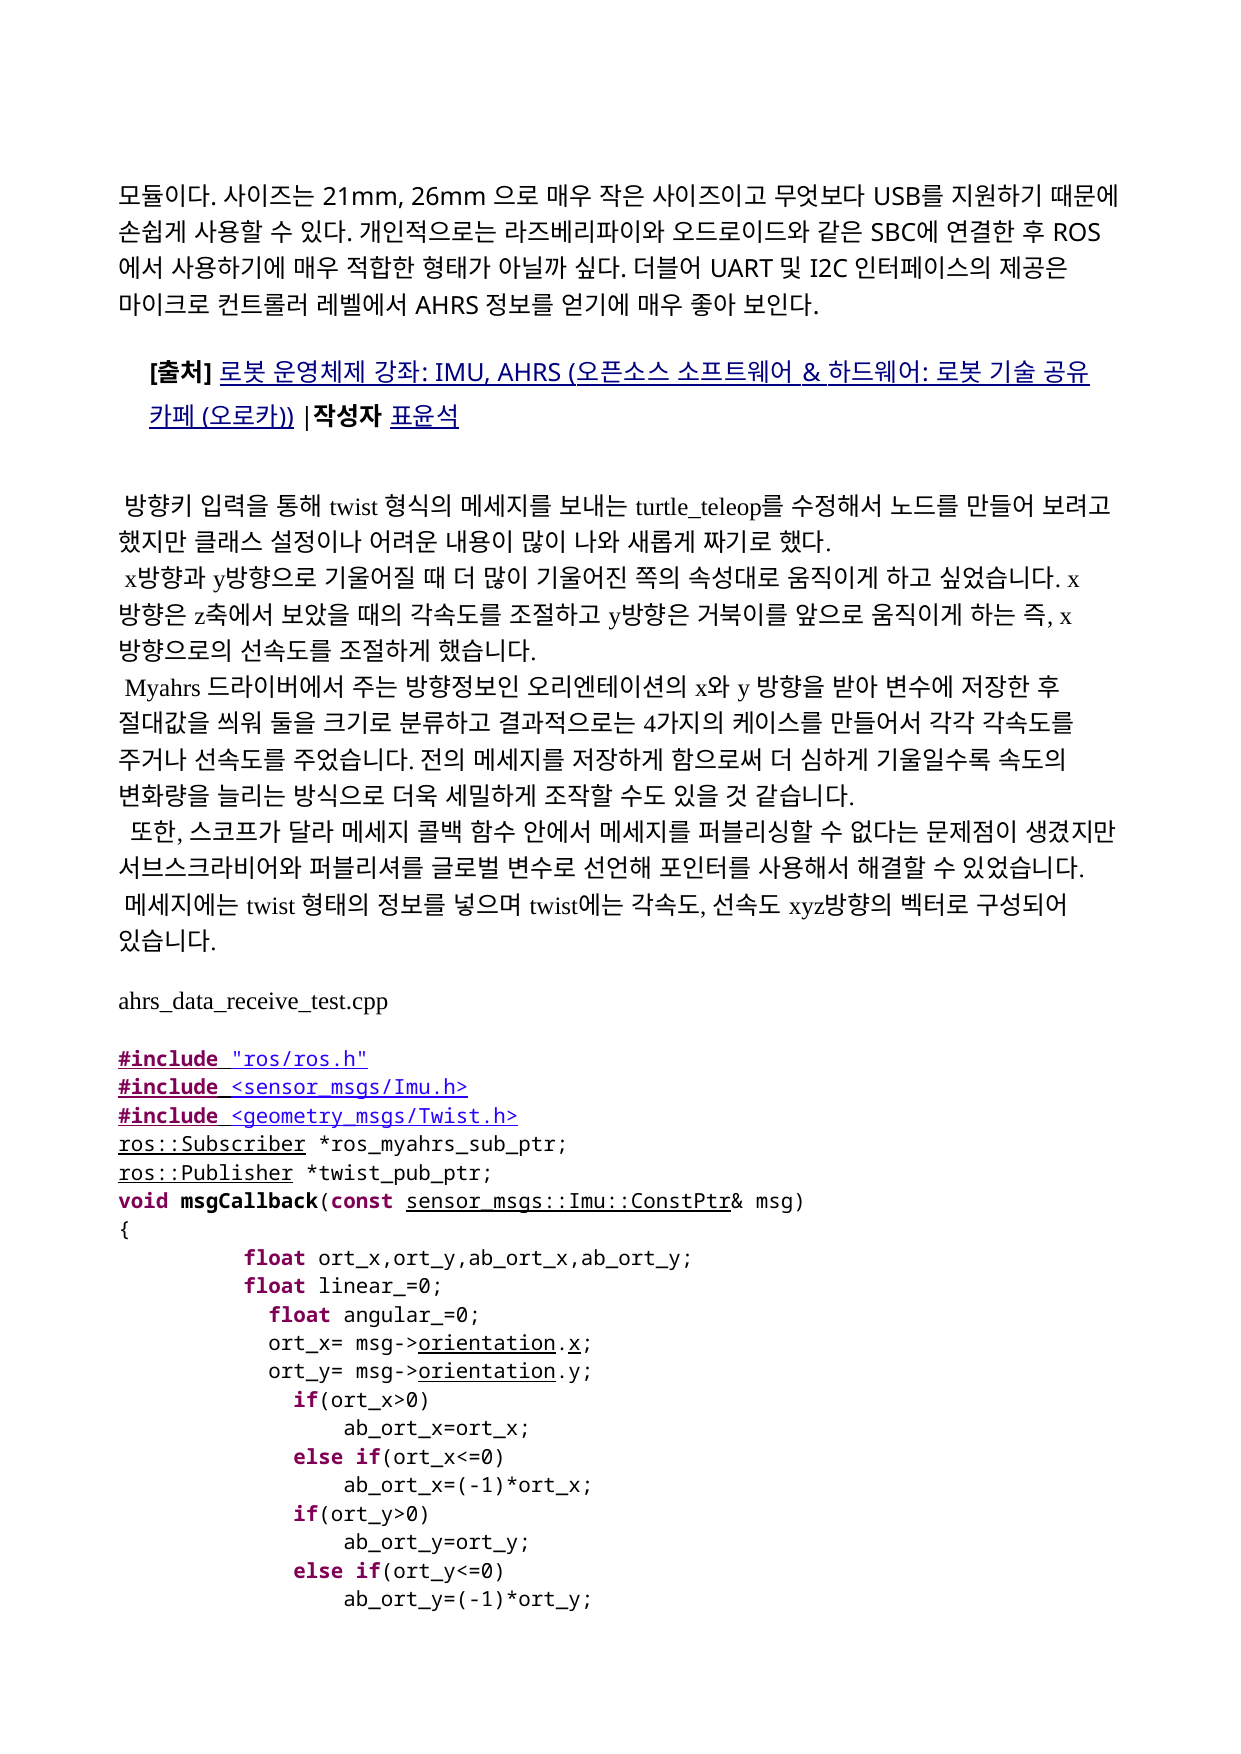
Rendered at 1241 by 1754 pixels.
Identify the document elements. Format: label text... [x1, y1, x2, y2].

text ort_x= msg->orientation.x; [118, 1328, 1122, 1357]
text 또한, 스코프가 달라 메세지 콜백 함수 안에서 메세지를 퍼블리싱할 수 없다는 문제점이 생겼지만 서브스크라비어와 퍼블리셔를 글로벌 변수로 선언해 포인터를 사용해서 해결할 수 있었습니다. [118, 813, 1122, 885]
text float linear_=0; [118, 1271, 1122, 1300]
text x방향과 y방향으로 기울어질 때 더 많이 기울어진 쪽의 속성대로 움직이게 하고 싶었습니다. x방향은 z축에서 보았을 때의 각속도를 조절하고 y방향은 거북이를 앞으로 움직이게 하는 즉, x방향으로의 선속도를 조절하게 했습니다. [118, 559, 1122, 668]
text void msgCallback(const sensor_msgs::Imu::ConstPtr& msg) [118, 1186, 1122, 1214]
text 방향키 입력을 통해 twist 형식의 메세지를 보내는 turtle_teleop를 수정해서 노드를 만들어 보려고 했지만 클래스 설정이나 어려운 내용이 많이 나와 새롭게 짜기로 했다. [118, 486, 1122, 559]
text 모듈이다. 사이즈는 21mm, 26mm 으로 매우 작은 사이즈이고 무엇보다 USB를 지원하기 때문에 손쉽게 사용할 수 있다. 개인적으로는 라즈베리파이와 오드로이드와 같은 SBC에 연결한 후 ROS에서 사용하기에 매우 적합한 형태가 아닐까 싶다. 더블어 UART 및 I2C 인터페이스의 제공은 마이크로 컨트롤러 레벨에서 AHRS 정보를 얻기에 매우 좋아 보인다. [118, 176, 1122, 321]
text float angular_=0; [118, 1300, 1122, 1328]
text Myahrs 드라이버에서 주는 방향정보인 오리엔테이션의 x와 y 방향을 받아 변수에 저장한 후 절대값을 씌워 둘을 크기로 분류하고 결과적으로는 4가지의 케이스를 만들어서 각각 각속도를 주거나 선속도를 주었습니다. 전의 메세지를 저장하게 함으로써 더 심하게 기울일수록 속도의 변화량을 늘리는 방식으로 더욱 세밀하게 조작할 수도 있을 것 같습니다. [118, 668, 1122, 813]
text ahrs_data_receive_test.cpp [118, 986, 1122, 1015]
text ort_y= msg->orientation.y; [118, 1357, 1122, 1385]
text float ort_x,ort_y,ab_ort_x,ab_ort_y; [118, 1243, 1122, 1271]
text ab_ort_y=(-1)*ort_y; [118, 1584, 1122, 1613]
text { [118, 1214, 1122, 1243]
text if(ort_y>0) [118, 1499, 1122, 1527]
text ab_ort_x=ort_x; [118, 1413, 1122, 1442]
text #include "ros/ros.h" [118, 1044, 1122, 1072]
text ab_ort_y=ort_y; [118, 1527, 1122, 1556]
text [출처] 로봇 운영체제 강좌: IMU, AHRS (오픈소스 소프트웨어 & 하드웨어: 로봇 기술 공유 카페 (오로카)) |작성자 표윤석 [149, 353, 1091, 432]
text if(ort_x>0) [118, 1385, 1122, 1413]
text ros::Subscriber *ros_myahrs_sub_ptr; [118, 1129, 1122, 1158]
text ros::Publisher *twist_pub_ptr; [118, 1158, 1122, 1186]
text else if(ort_x<=0) [118, 1442, 1122, 1470]
text else if(ort_y<=0) [118, 1556, 1122, 1584]
text #include <geometry_msgs/Twist.h> [118, 1101, 1122, 1129]
text 메세지에는 twist 형태의 정보를 넣으며 twist에는 각속도, 선속도 xyz방향의 벡터로 구성되어 있습니다. [118, 885, 1122, 958]
text ab_ort_x=(-1)*ort_x; [118, 1470, 1122, 1499]
text #include <sensor_msgs/Imu.h> [118, 1072, 1122, 1101]
